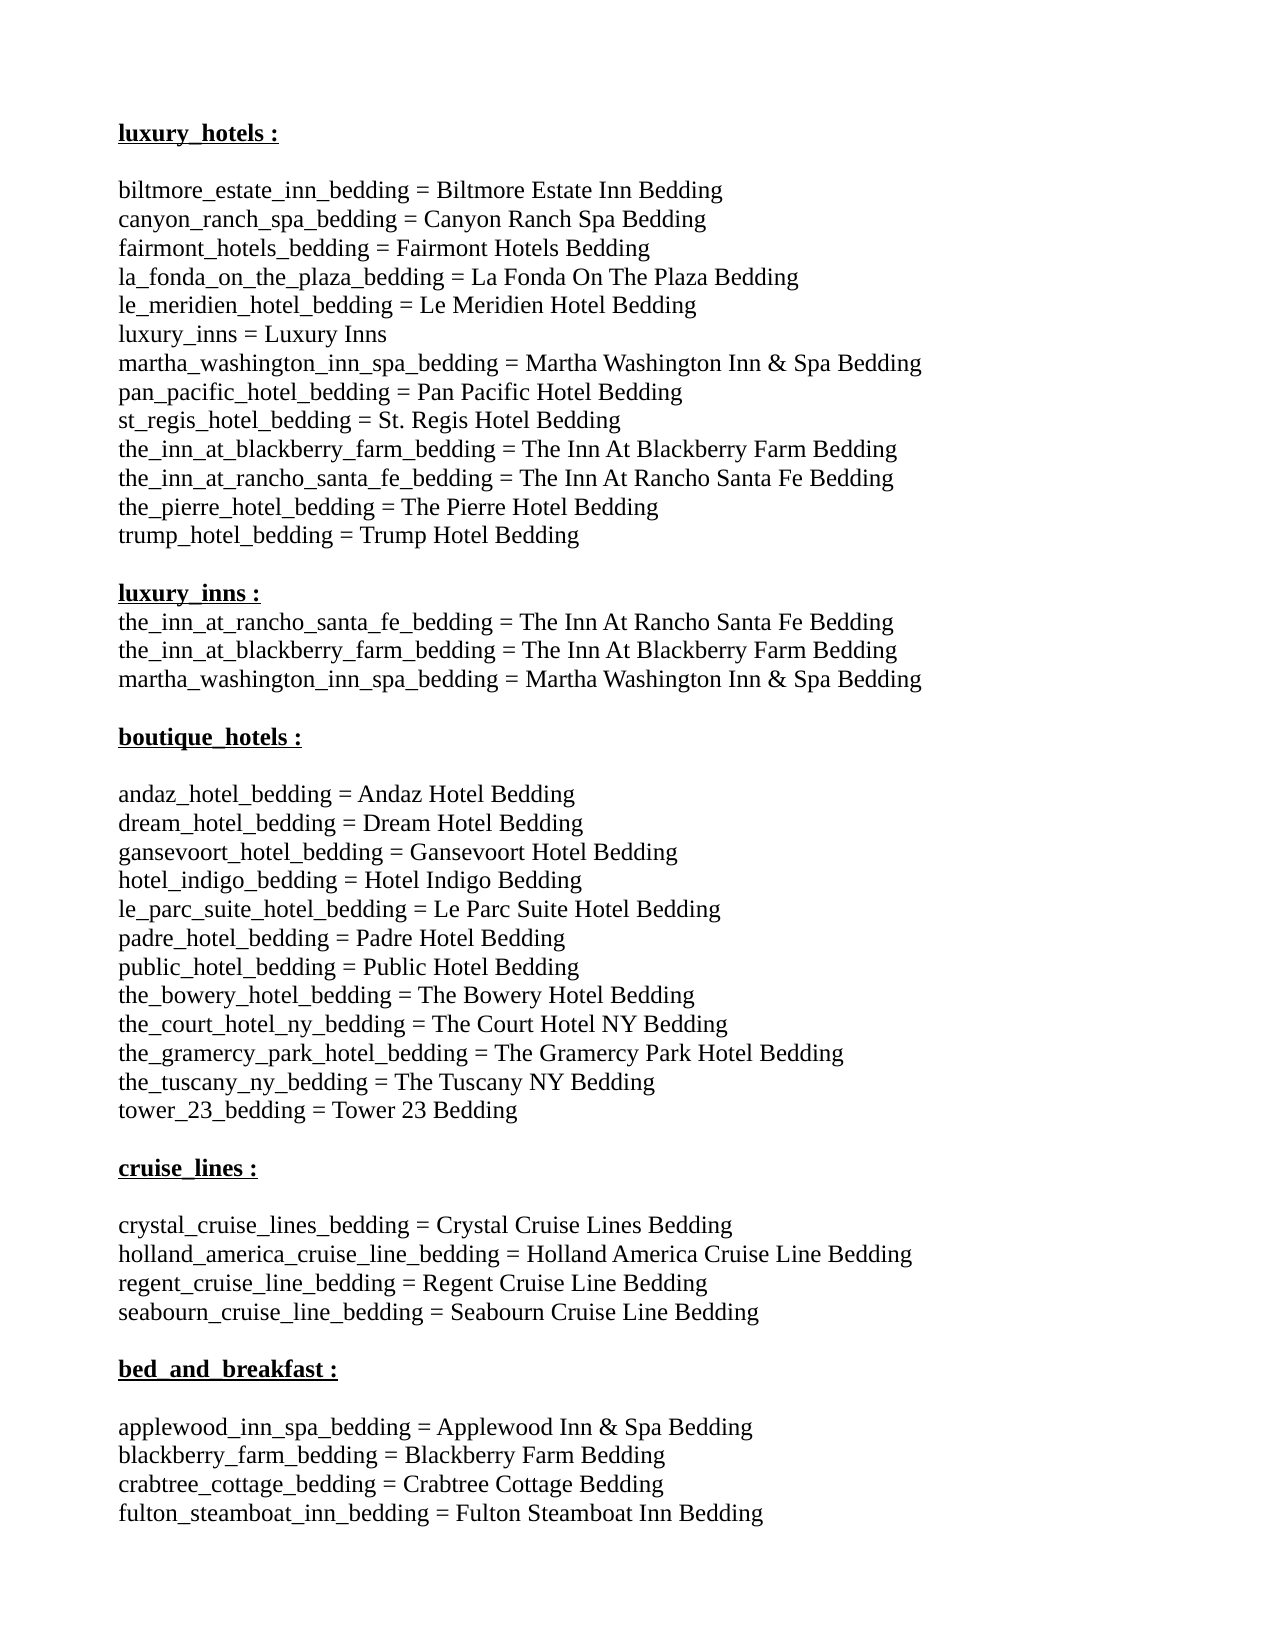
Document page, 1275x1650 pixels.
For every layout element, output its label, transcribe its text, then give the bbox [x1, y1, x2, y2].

text seabourn_cruise_line_bedding = Seabourn Cruise Line Bedding [118, 1297, 1157, 1326]
text la_fonda_on_the_plaza_bedding = La Fonda On The Plaza Bedding [118, 262, 1157, 291]
text fairmont_hotels_bedding = Fairmont Hotels Bedding [118, 233, 1157, 262]
text le_meridien_hotel_bedding = Le Meridien Hotel Bedding [118, 291, 1157, 319]
text the_court_hotel_ny_bedding = The Court Hotel NY Bedding [118, 1009, 1157, 1038]
text luxury_hotels : [118, 118, 1157, 147]
text crabtree_cottage_bedding = Crabtree Cottage Bedding [118, 1469, 1157, 1498]
text dream_hotel_bedding = Dream Hotel Bedding [118, 808, 1157, 837]
text pan_pacific_hotel_bedding = Pan Pacific Hotel Bedding [118, 377, 1157, 406]
text bed_and_breakfast : [118, 1354, 1157, 1383]
text the_inn_at_blackberry_farm_bedding = The Inn At Blackberry Farm Bedding [118, 636, 1157, 664]
text public_hotel_bedding = Public Hotel Bedding [118, 952, 1157, 981]
text crystal_cruise_lines_bedding = Crystal Cruise Lines Bedding [118, 1211, 1157, 1239]
text trump_hotel_bedding = Trump Hotel Bedding [118, 521, 1157, 549]
text holland_america_cruise_line_bedding = Holland America Cruise Line Bedding [118, 1239, 1157, 1268]
text cruise_lines : [118, 1153, 1157, 1182]
text the_tuscany_ny_bedding = The Tuscany NY Bedding [118, 1067, 1157, 1096]
text blackberry_farm_bedding = Blackberry Farm Bedding [118, 1441, 1157, 1469]
text fulton_steamboat_inn_bedding = Fulton Steamboat Inn Bedding [118, 1498, 1157, 1527]
text applewood_inn_spa_bedding = Applewood Inn & Spa Bedding [118, 1412, 1157, 1441]
text padre_hotel_bedding = Padre Hotel Bedding [118, 923, 1157, 952]
text martha_washington_inn_spa_bedding = Martha Washington Inn & Spa Bedding [118, 664, 1157, 693]
text the_pierre_hotel_bedding = The Pierre Hotel Bedding [118, 492, 1157, 521]
text luxury_inns = Luxury Inns [118, 319, 1157, 348]
text the_gramercy_park_hotel_bedding = The Gramercy Park Hotel Bedding [118, 1038, 1157, 1067]
text hotel_indigo_bedding = Hotel Indigo Bedding [118, 866, 1157, 894]
text biltmore_estate_inn_bedding = Biltmore Estate Inn Bedding [118, 176, 1157, 204]
text le_parc_suite_hotel_bedding = Le Parc Suite Hotel Bedding [118, 894, 1157, 923]
text martha_washington_inn_spa_bedding = Martha Washington Inn & Spa Bedding [118, 348, 1157, 377]
text regent_cruise_line_bedding = Regent Cruise Line Bedding [118, 1268, 1157, 1297]
text the_bowery_hotel_bedding = The Bowery Hotel Bedding [118, 981, 1157, 1009]
text boutique_hotels : [118, 722, 1157, 751]
text st_regis_hotel_bedding = St. Regis Hotel Bedding [118, 406, 1157, 434]
text canyon_ranch_spa_bedding = Canyon Ranch Spa Bedding [118, 204, 1157, 233]
text the_inn_at_rancho_santa_fe_bedding = The Inn At Rancho Santa Fe Bedding [118, 607, 1157, 636]
text andaz_hotel_bedding = Andaz Hotel Bedding [118, 779, 1157, 808]
text tower_23_bedding = Tower 23 Bedding [118, 1096, 1157, 1124]
text luxury_inns : [118, 578, 1157, 607]
text gansevoort_hotel_bedding = Gansevoort Hotel Bedding [118, 837, 1157, 866]
text the_inn_at_blackberry_farm_bedding = The Inn At Blackberry Farm Bedding [118, 434, 1157, 463]
text the_inn_at_rancho_santa_fe_bedding = The Inn At Rancho Santa Fe Bedding [118, 463, 1157, 492]
